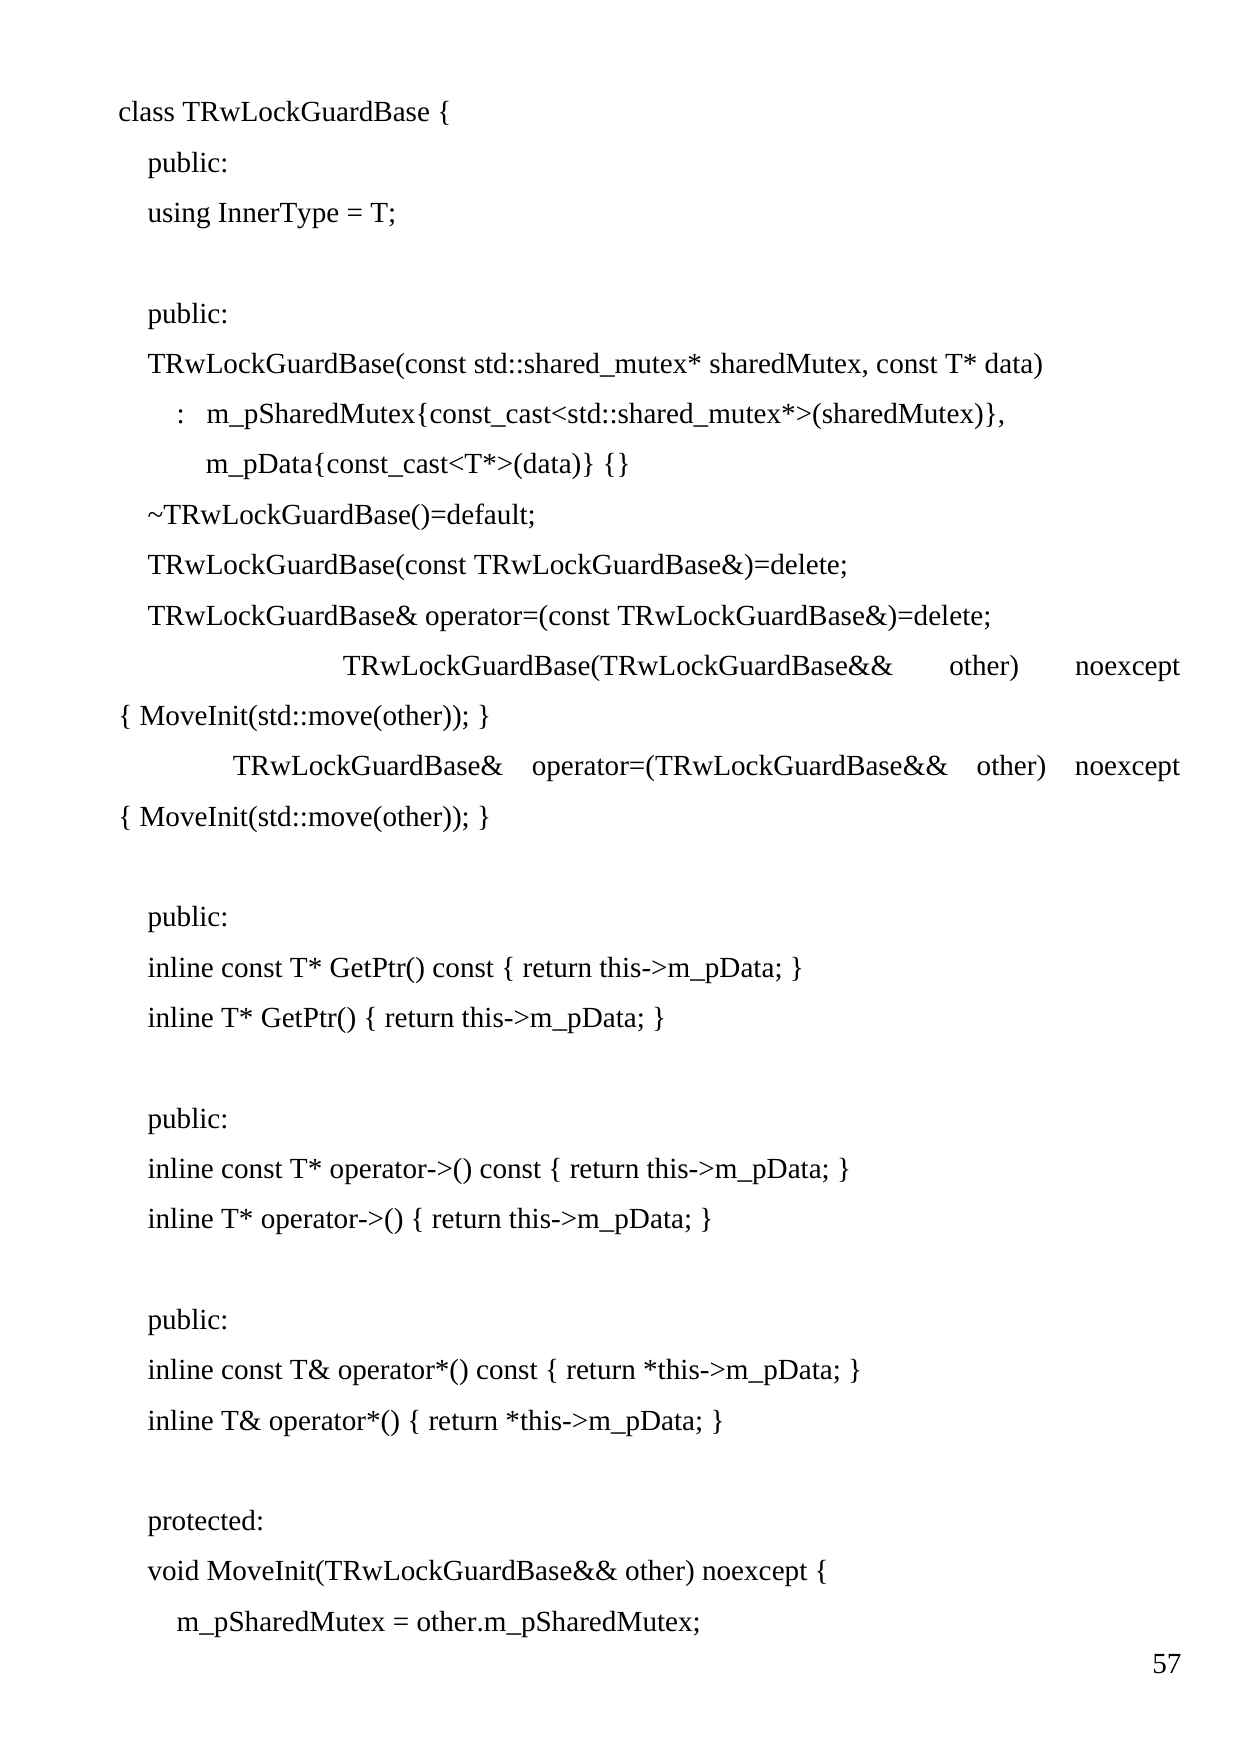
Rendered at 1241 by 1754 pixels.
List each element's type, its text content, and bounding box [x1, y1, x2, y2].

text TRwLockGuardBase(const std::shared_mutex* sharedMutex, const T* data) [118, 346, 1181, 379]
text ~TRwLockGuardBase()=default; [118, 497, 1181, 531]
text TRwLockGuardBase& operator=(TRwLockGuardBase&& other) noexcept { MoveInit(std::move(other)); } [118, 748, 1181, 832]
text : m_pSharedMutex{const_cast<std::shared_mutex*>(sharedMutex)}, [118, 396, 1181, 430]
text inline const T* GetPtr() const { return this->m_pData; } [118, 950, 1181, 983]
text using InnerType = T; [118, 195, 1181, 229]
text TRwLockGuardBase& operator=(const TRwLockGuardBase&)=delete; [118, 598, 1181, 631]
text m_pSharedMutex = other.m_pSharedMutex; [118, 1604, 1181, 1637]
text inline const T& operator*() const { return *this->m_pData; } [118, 1352, 1181, 1386]
text void MoveInit(TRwLockGuardBase&& other) noexcept { [118, 1553, 1181, 1587]
text m_pData{const_cast<T*>(data)} {} [118, 447, 1181, 480]
text class TRwLockGuardBase { [118, 94, 1181, 128]
text public: [118, 296, 1181, 329]
text TRwLockGuardBase(const TRwLockGuardBase&)=delete; [118, 547, 1181, 581]
text inline T* operator->() { return this->m_pData; } [118, 1201, 1181, 1235]
text inline T* GetPtr() { return this->m_pData; } [118, 1000, 1181, 1034]
text TRwLockGuardBase(TRwLockGuardBase&& other) noexcept { MoveInit(std::move(other)); } [118, 648, 1181, 732]
text public: [118, 145, 1181, 178]
text public: [118, 1302, 1181, 1336]
text protected: [118, 1503, 1181, 1537]
text inline const T* operator->() const { return this->m_pData; } [118, 1151, 1181, 1184]
text inline T& operator*() { return *this->m_pData; } [118, 1403, 1181, 1436]
text public: [118, 899, 1181, 933]
text public: [118, 1101, 1181, 1134]
